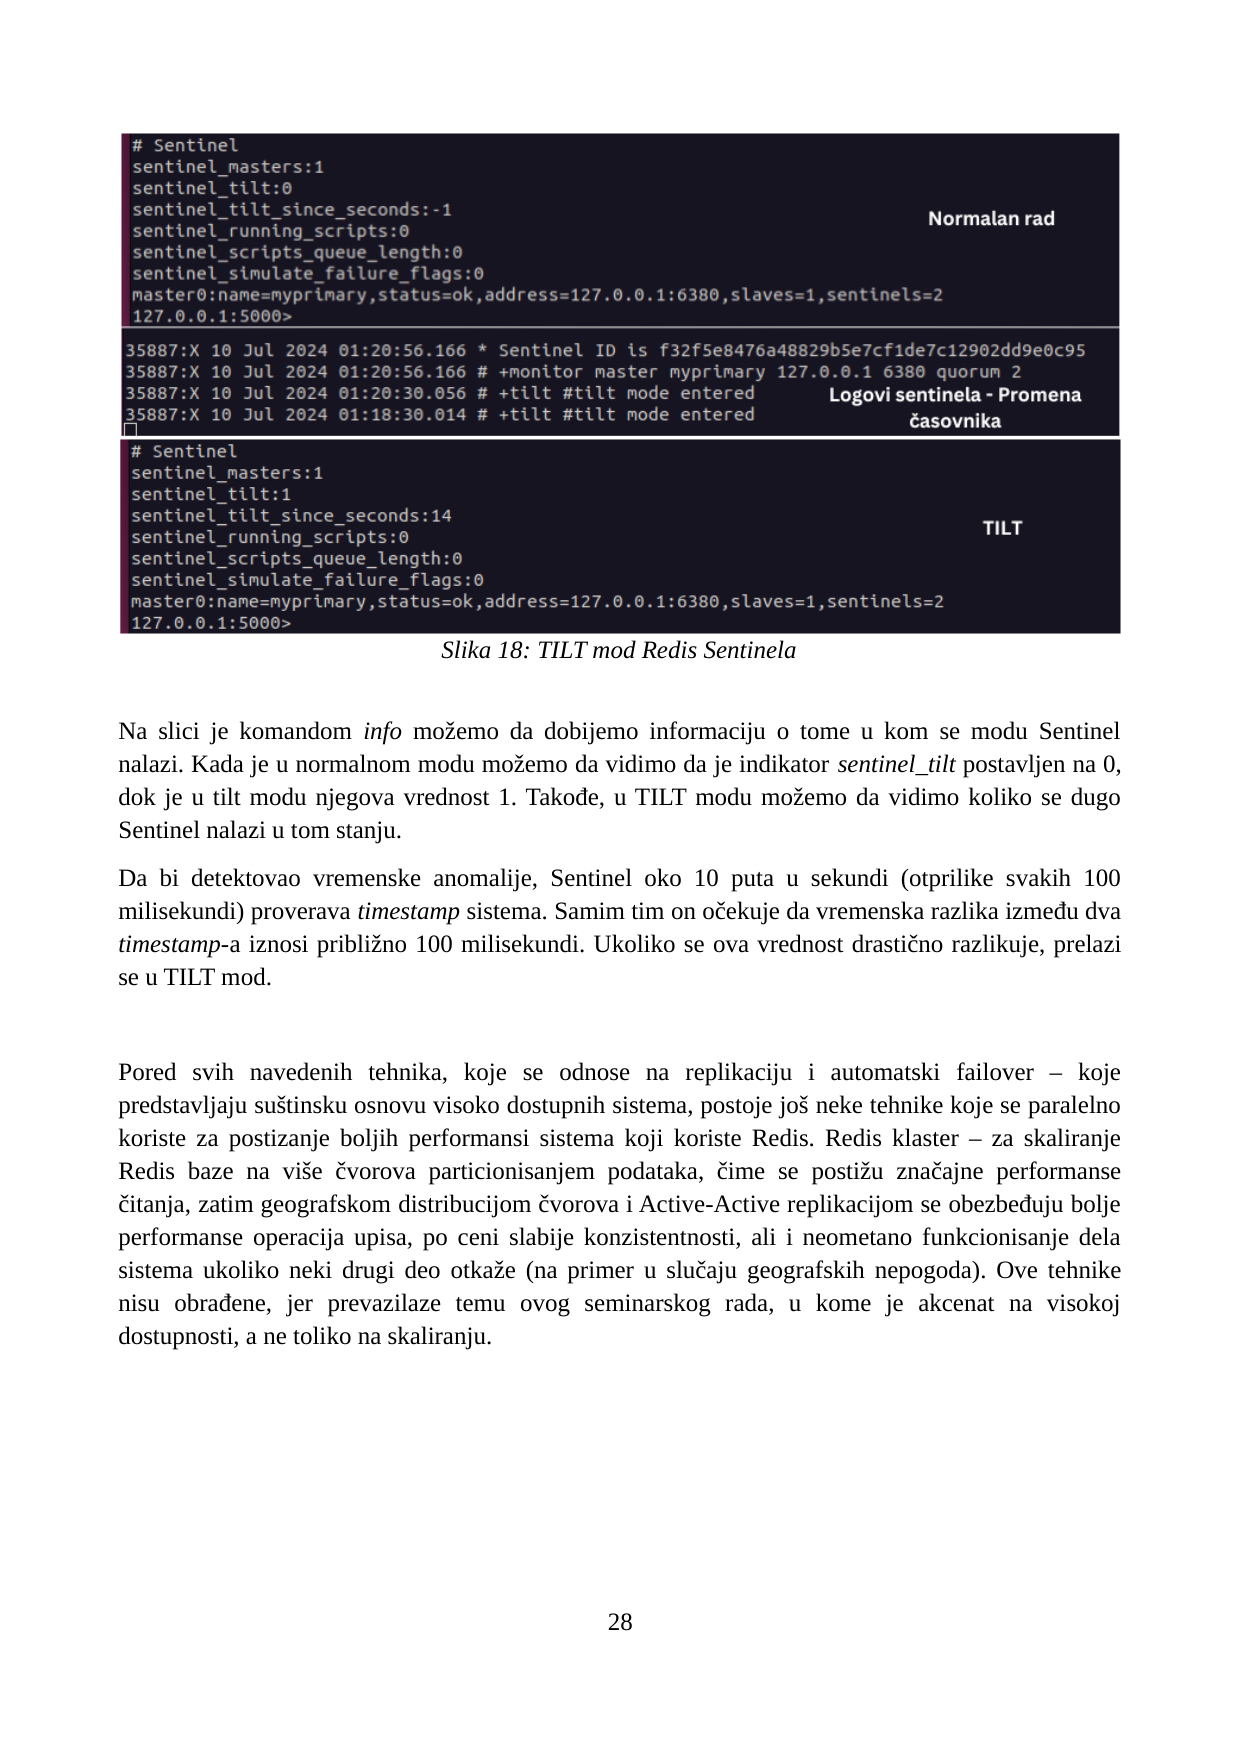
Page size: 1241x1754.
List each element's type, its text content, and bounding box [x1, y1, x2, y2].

text Pored svih navedenih tehnika, koje se odnose na replikaciju i automatski failover – koje predstavljaju suštinsku osnovu visoko dostupnih sistema, postoje još neke tehnike koje se paralelno koriste za postizanje boljih performansi sistema koji koriste Redis. Redis klaster – za skaliranje Redis baze na više čvorova particionisanjem podataka, čime se postižu značajne performanse čitanja, zatim geografskom distribucijom čvorova i Active-Active replikacijom se obezbeđuju bolje performanse operacija upisa, po ceni slabije konzistentnosti, ali i neometano funkcionisanje dela sistema ukoliko neki drugi deo otkaže (na primer u slučaju geografskih nepogoda). Ove tehnike nisu obrađene, jer prevazilaze temu ovog seminarskog rada, u kome je akcenat na visokoj dostupnosti, a ne toliko na skaliranju. [118, 1057, 1122, 1350]
text Na slici je komandom info možemo da dobijemo informaciju o tome u kom se modu Sentinel nalazi. Kada je u normalnom modu možemo da vidimo da je indikator sentinel_tilt postavljen na 0, dok je u tilt modu njegova vrednost 1. Takođe, u TILT modu možemo da vidimo koliko se dugo Sentinel nalazi u tom stanju. [118, 716, 1122, 844]
text Slika 18: TILT mod Redis Sentinela [118, 636, 1122, 664]
picture [118, 130, 1123, 636]
text Da bi detektovao vremenske anomalije, Sentinel oko 10 puta u sekundi (otprilike svakih 100 milisekundi) proverava timestamp sistema. Samim tim on očekuje da vremenska razlika između dva timestamp-a iznosi približno 100 milisekundi. Ukoliko se ova vrednost drastično razlikuje, prelazi se u TILT mod. [118, 863, 1122, 991]
